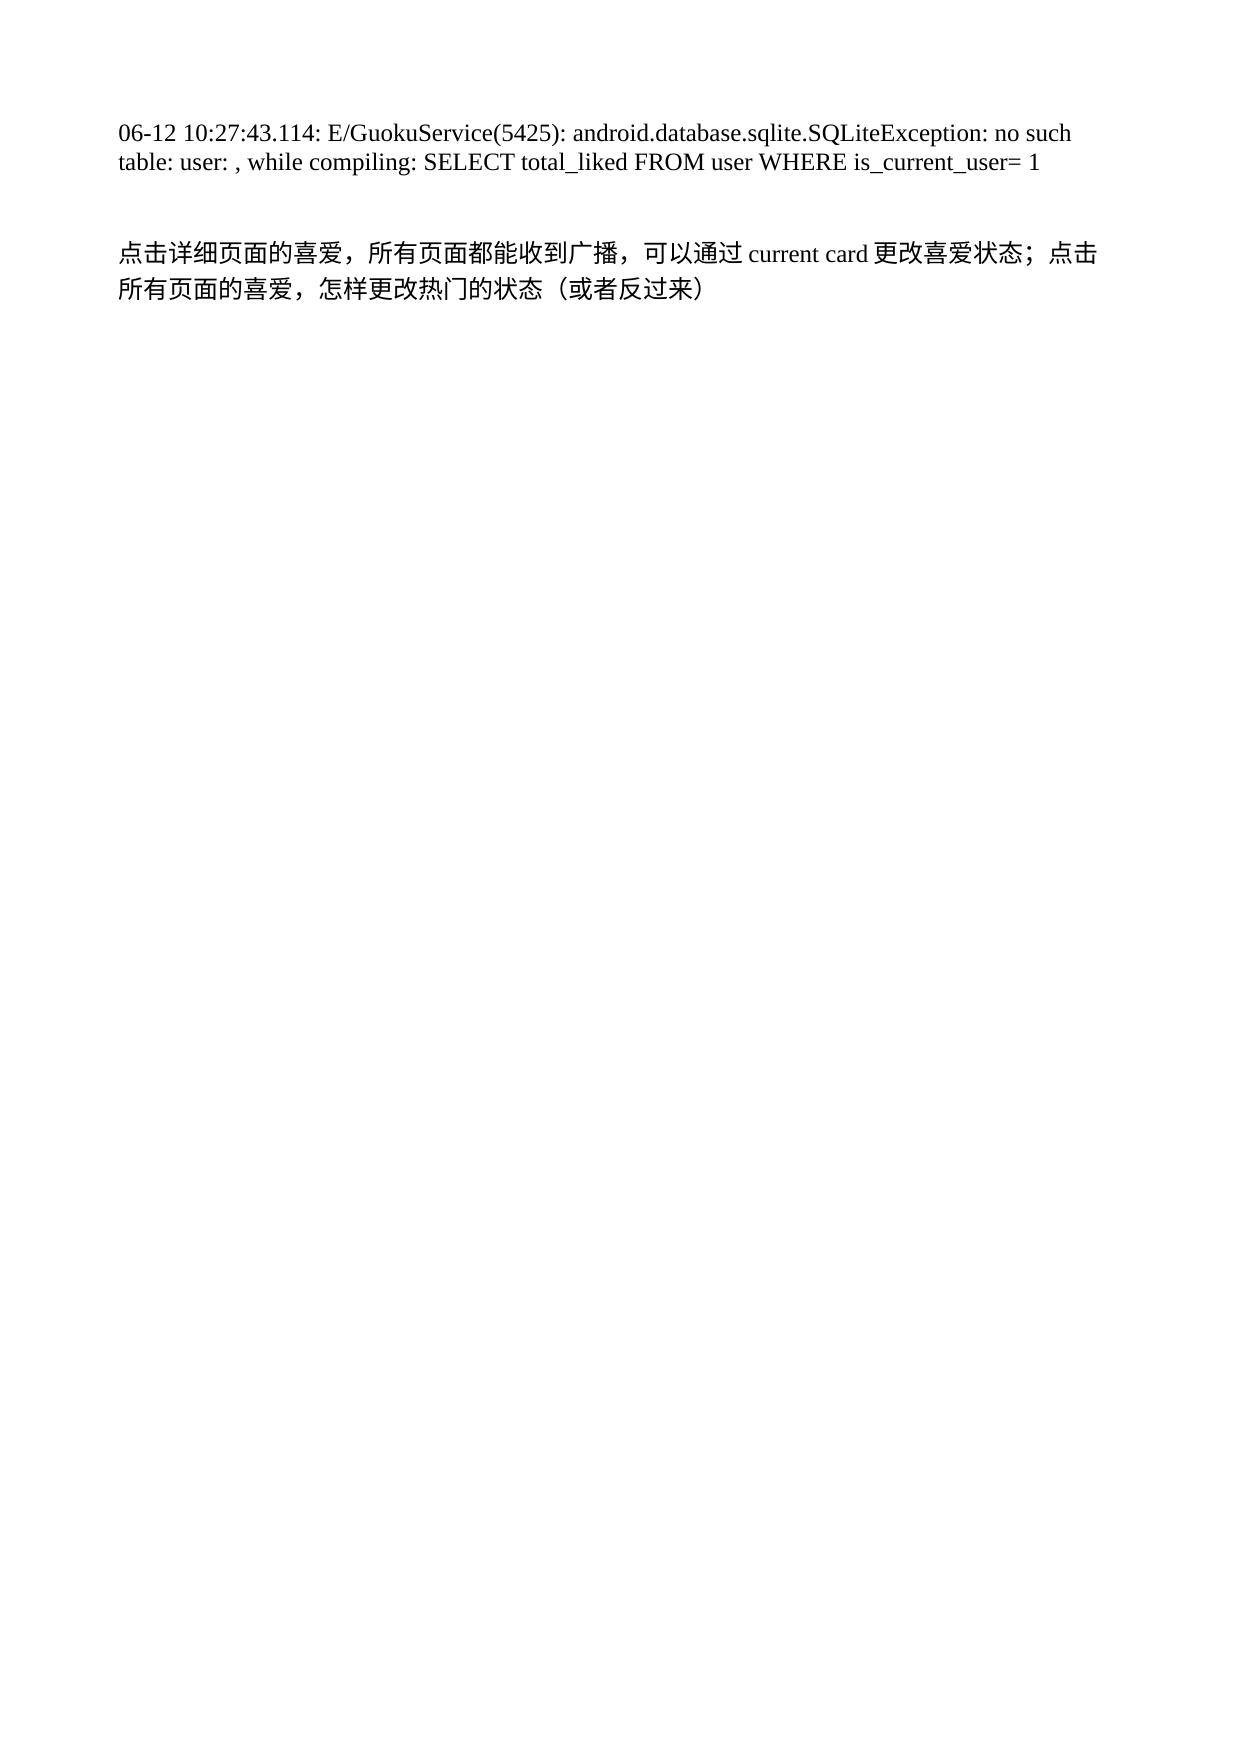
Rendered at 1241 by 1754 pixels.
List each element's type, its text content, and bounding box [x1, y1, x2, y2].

text 06-12 10:27:43.114: E/GuokuService(5425): android.database.sqlite.SQLiteException: no such table: user: , while compiling: SELECT total_liked FROM user WHERE is_current_user= 1 [118, 118, 1122, 176]
text 点击详细页面的喜爱，所有页面都能收到广播，可以通过current card更改喜爱状态；点击所有页面的喜爱，怎样更改热门的状态（或者反过来） [118, 233, 1122, 306]
